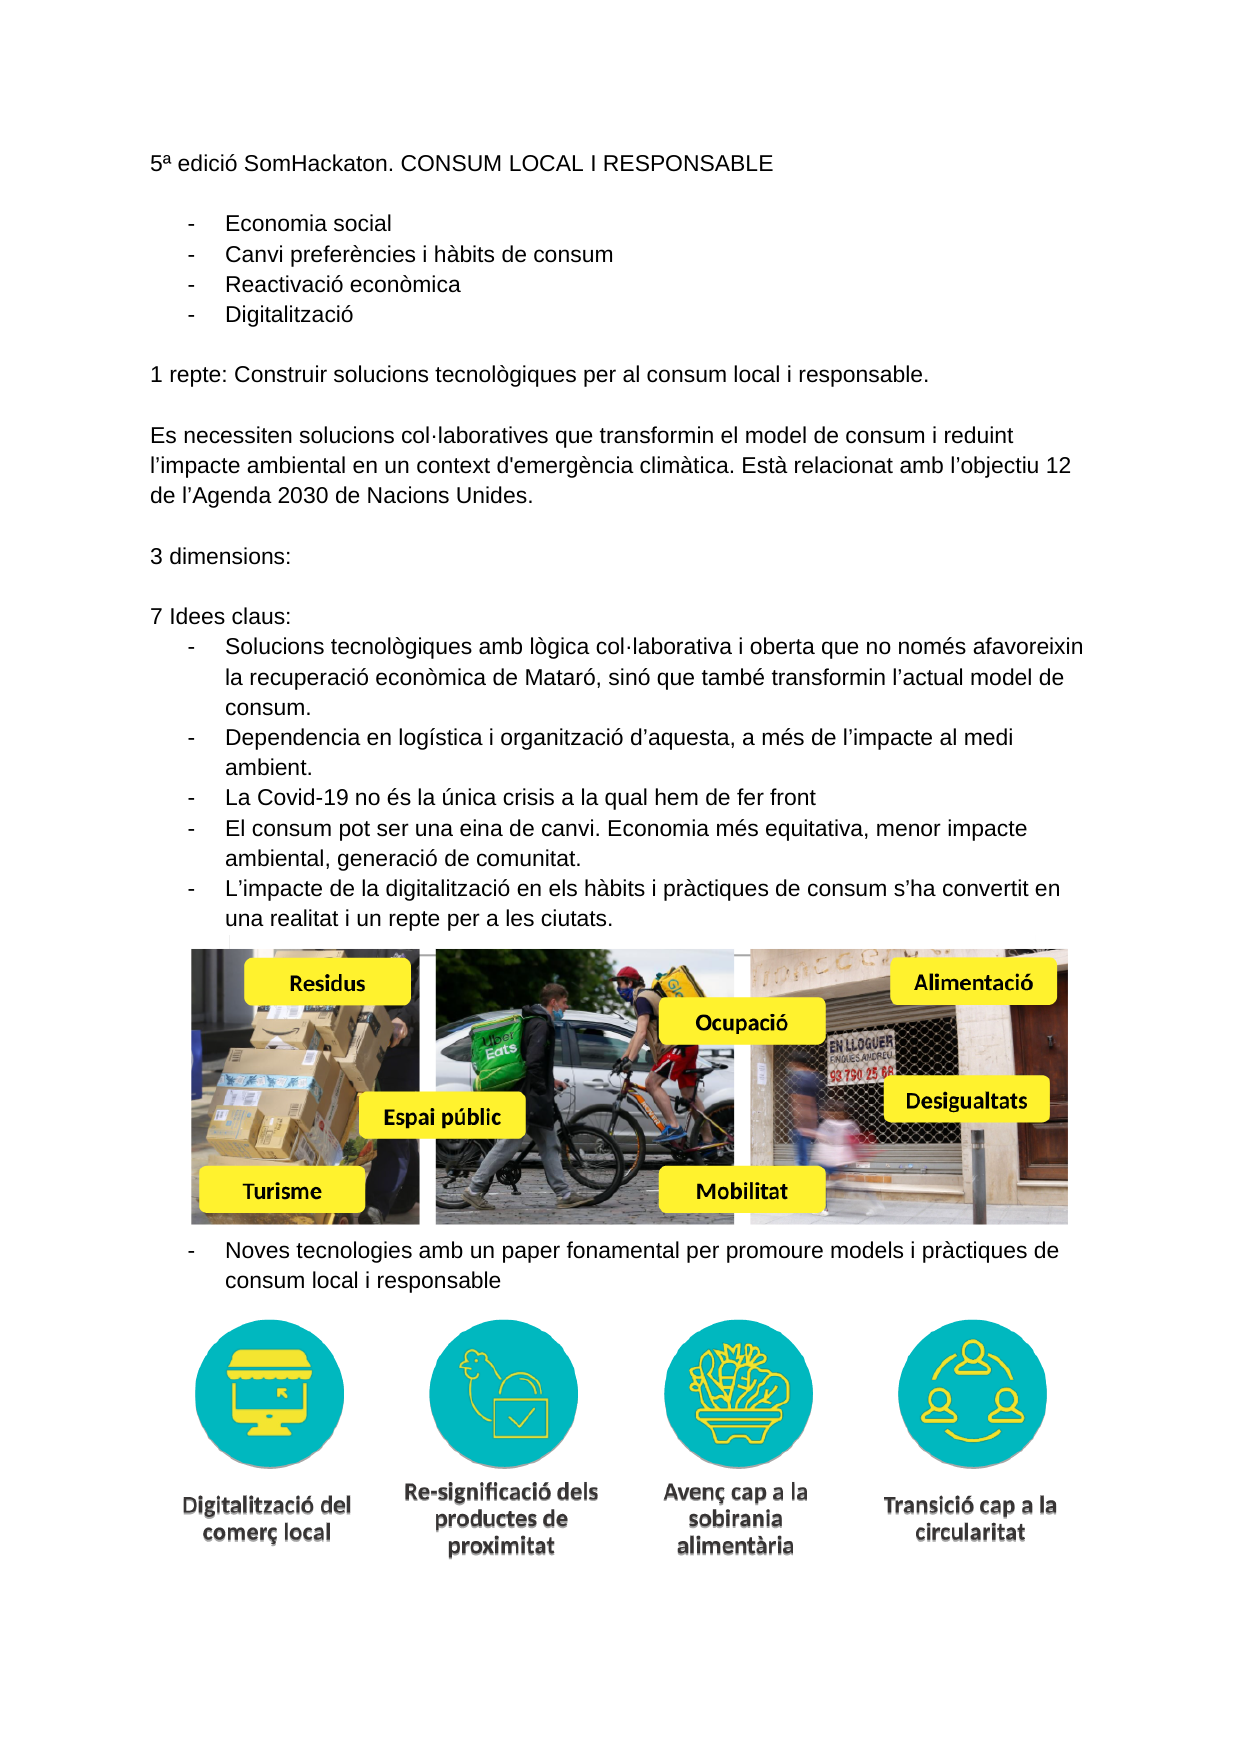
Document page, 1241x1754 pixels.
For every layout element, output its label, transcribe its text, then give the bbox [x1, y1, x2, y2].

list Noves tecnologies amb un paper fonamental per promoure models i pràctiques de consum local i responsable [187, 1237, 1090, 1293]
list Canvi preferències i hàbits de consum [187, 241, 1090, 267]
list L’impacte de la digitalització en els hàbits i pràctiques de consum s’ha convertit en una realitat i un repte per a les ciutats. [187, 875, 1090, 932]
text Es necessiten solucions col·laboratives que transformin el model de consum i reduint l’impacte ambiental en un context d'emergència climàtica. Està relacionat amb l’objectiu 12 de l’Agenda 2030 de Nacions Unides. [150, 422, 1090, 509]
text 7 Idees claus: [150, 603, 1090, 629]
list Solucions tecnològiques amb lògica col·laborativa i oberta que no només afavoreixin la recuperació econòmica de Mataró, sinó que també transformin l’actual model de consum. [187, 633, 1090, 720]
text 1 repte: Construir solucions tecnològiques per al consum local i responsable. [150, 361, 1090, 388]
text 5ª edició SomHackaton. CONSUM LOCAL I RESPONSABLE [150, 150, 1090, 176]
list Economia social [187, 210, 1090, 237]
text 3 dimensions: [150, 543, 1090, 569]
picture [150, 1297, 1091, 1560]
list El consum pot ser una eina de canvi. Economia més equitativa, menor impacte ambiental, generació de comunitat. [187, 814, 1090, 871]
list Dependencia en logística i organització d’aquesta, a més de l’impacte al medi ambient. [187, 724, 1090, 781]
picture [150, 935, 1091, 1233]
list La Covid-19 no és la única crisis a la qual hem de fer front [187, 784, 1090, 811]
list Reactivació econòmica [187, 271, 1090, 297]
list Digitalització [187, 301, 1090, 327]
